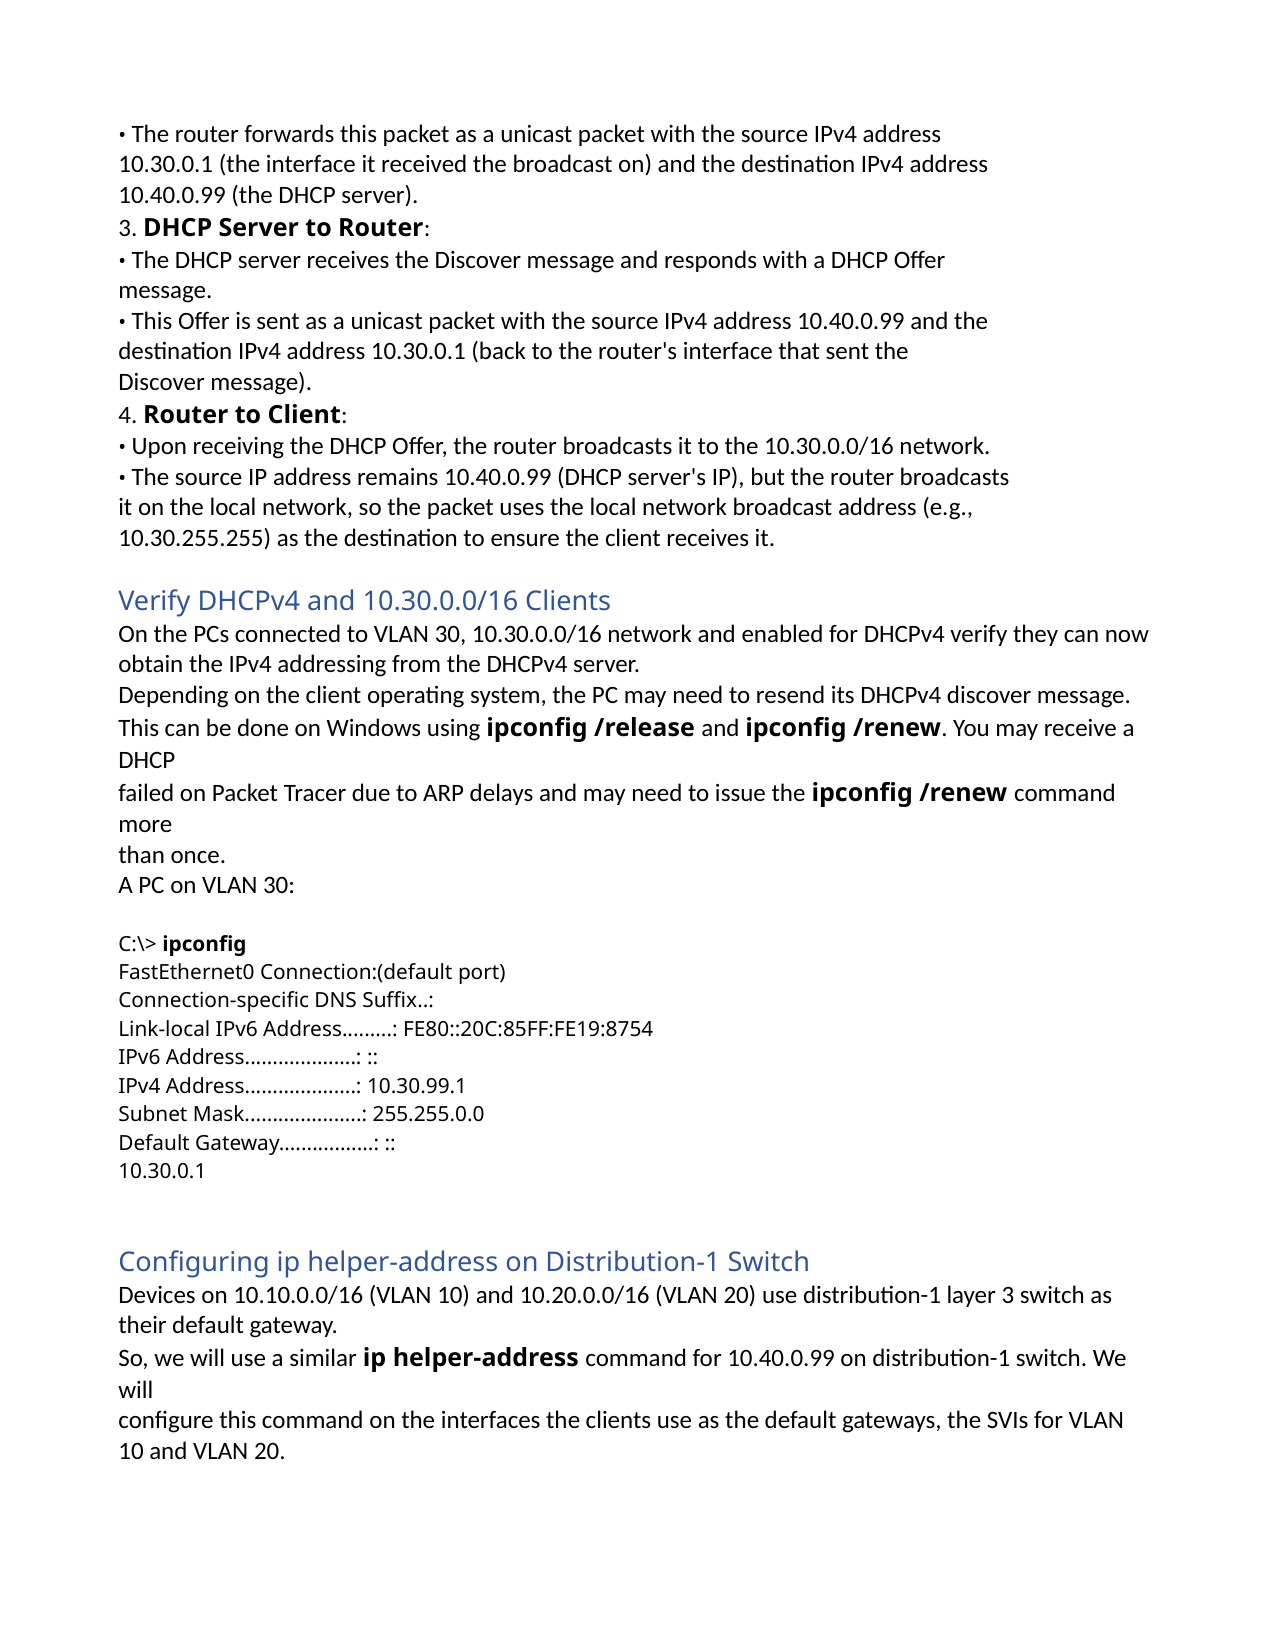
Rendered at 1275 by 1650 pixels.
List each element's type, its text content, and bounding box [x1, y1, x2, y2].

text 10.40.0.99 (the DHCP server). [118, 179, 1157, 210]
text Connection-specific DNS Suffix..: [118, 986, 1157, 1014]
text Default Gateway.................: :: [118, 1128, 1157, 1156]
text failed on Packet Tracer due to ARP delays and may need to issue the ipconfig /renew command more [118, 774, 1157, 839]
text 4. Router to Client: [118, 396, 1157, 430]
text Configuring ip helper-address on Distribution-1 Switch [118, 1242, 1157, 1279]
text Depending on the client operating system, the PC may need to resend its DHCPv4 discover message. [118, 679, 1157, 710]
text • Upon receiving the DHCP Offer, the router broadcasts it to the 10.30.0.0/16 network. [118, 430, 1157, 461]
text 10.30.0.1 [118, 1156, 1157, 1184]
text • This Offer is sent as a unicast packet with the source IPv4 address 10.40.0.99 and the [118, 305, 1157, 335]
text A PC on VLAN 30: [118, 869, 1157, 900]
text Link-local IPv6 Address.........: FE80::20C:85FF:FE19:8754 [118, 1014, 1157, 1042]
text IPv4 Address....................: 10.30.99.1 [118, 1071, 1157, 1099]
text Devices on 10.10.0.0/16 (VLAN 10) and 10.20.0.0/16 (VLAN 20) use distribution-1 layer 3 switch as [118, 1279, 1157, 1309]
text This can be done on Windows using ipconfig /release and ipconfig /renew. You may receive a DHCP [118, 710, 1157, 774]
text On the PCs connected to VLAN 30, 10.30.0.0/16 network and enabled for DHCPv4 verify they can now [118, 618, 1157, 649]
text Discover message). [118, 366, 1157, 396]
text Subnet Mask.....................: 255.255.0.0 [118, 1099, 1157, 1128]
text configure this command on the interfaces the clients use as the default gateways, the SVIs for VLAN [118, 1404, 1157, 1435]
text • The source IP address remains 10.40.0.99 (DHCP server's IP), but the router broadcasts [118, 461, 1157, 491]
text • The router forwards this packet as a unicast packet with the source IPv4 address [118, 118, 1157, 149]
text 3. DHCP Server to Router: [118, 210, 1157, 244]
text their default gateway. [118, 1309, 1157, 1340]
text 10.30.0.1 (the interface it received the broadcast on) and the destination IPv4 address [118, 149, 1157, 179]
text it on the local network, so the packet uses the local network broadcast address (e.g., [118, 491, 1157, 522]
text destination IPv4 address 10.30.0.1 (back to the router's interface that sent the [118, 335, 1157, 366]
text So, we will use a similar ip helper-address command for 10.40.0.99 on distribution-1 switch. We will [118, 1340, 1157, 1404]
text 10 and VLAN 20. [118, 1435, 1157, 1466]
text 10.30.255.255) as the destination to ensure the client receives it. [118, 522, 1157, 552]
text • The DHCP server receives the Discover message and responds with a DHCP Offer [118, 244, 1157, 274]
text IPv6 Address....................: :: [118, 1042, 1157, 1071]
text C:\> ipconfig [118, 929, 1157, 957]
text obtain the IPv4 addressing from the DHCPv4 server. [118, 649, 1157, 679]
text FastEthernet0 Connection:(default port) [118, 957, 1157, 986]
text Verify DHCPv4 and 10.30.0.0/16 Clients [118, 581, 1157, 618]
text message. [118, 274, 1157, 305]
text than once. [118, 839, 1157, 869]
